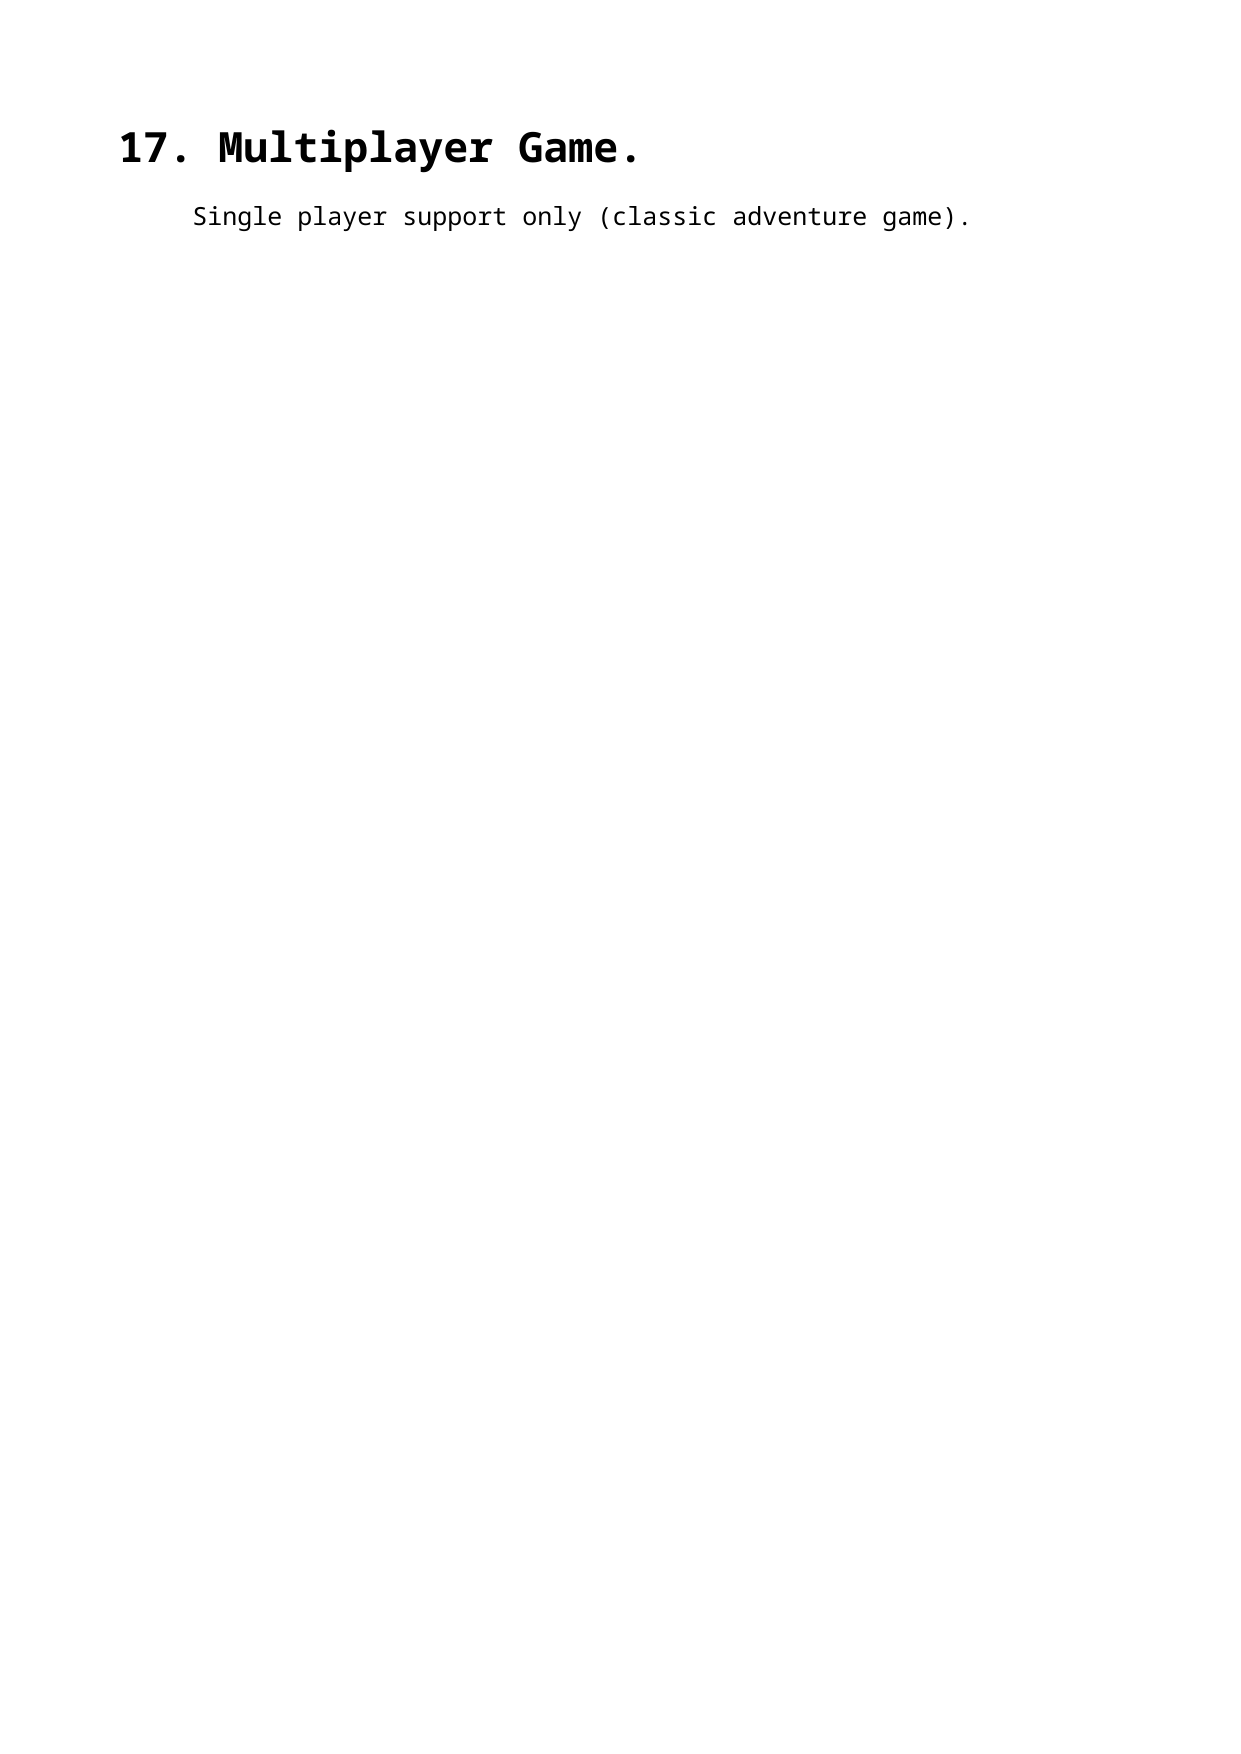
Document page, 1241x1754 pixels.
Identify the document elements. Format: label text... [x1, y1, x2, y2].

text Single player support only (classic adventure game). [192, 198, 1122, 233]
subtitle Multiplayer Game. [118, 118, 1122, 175]
